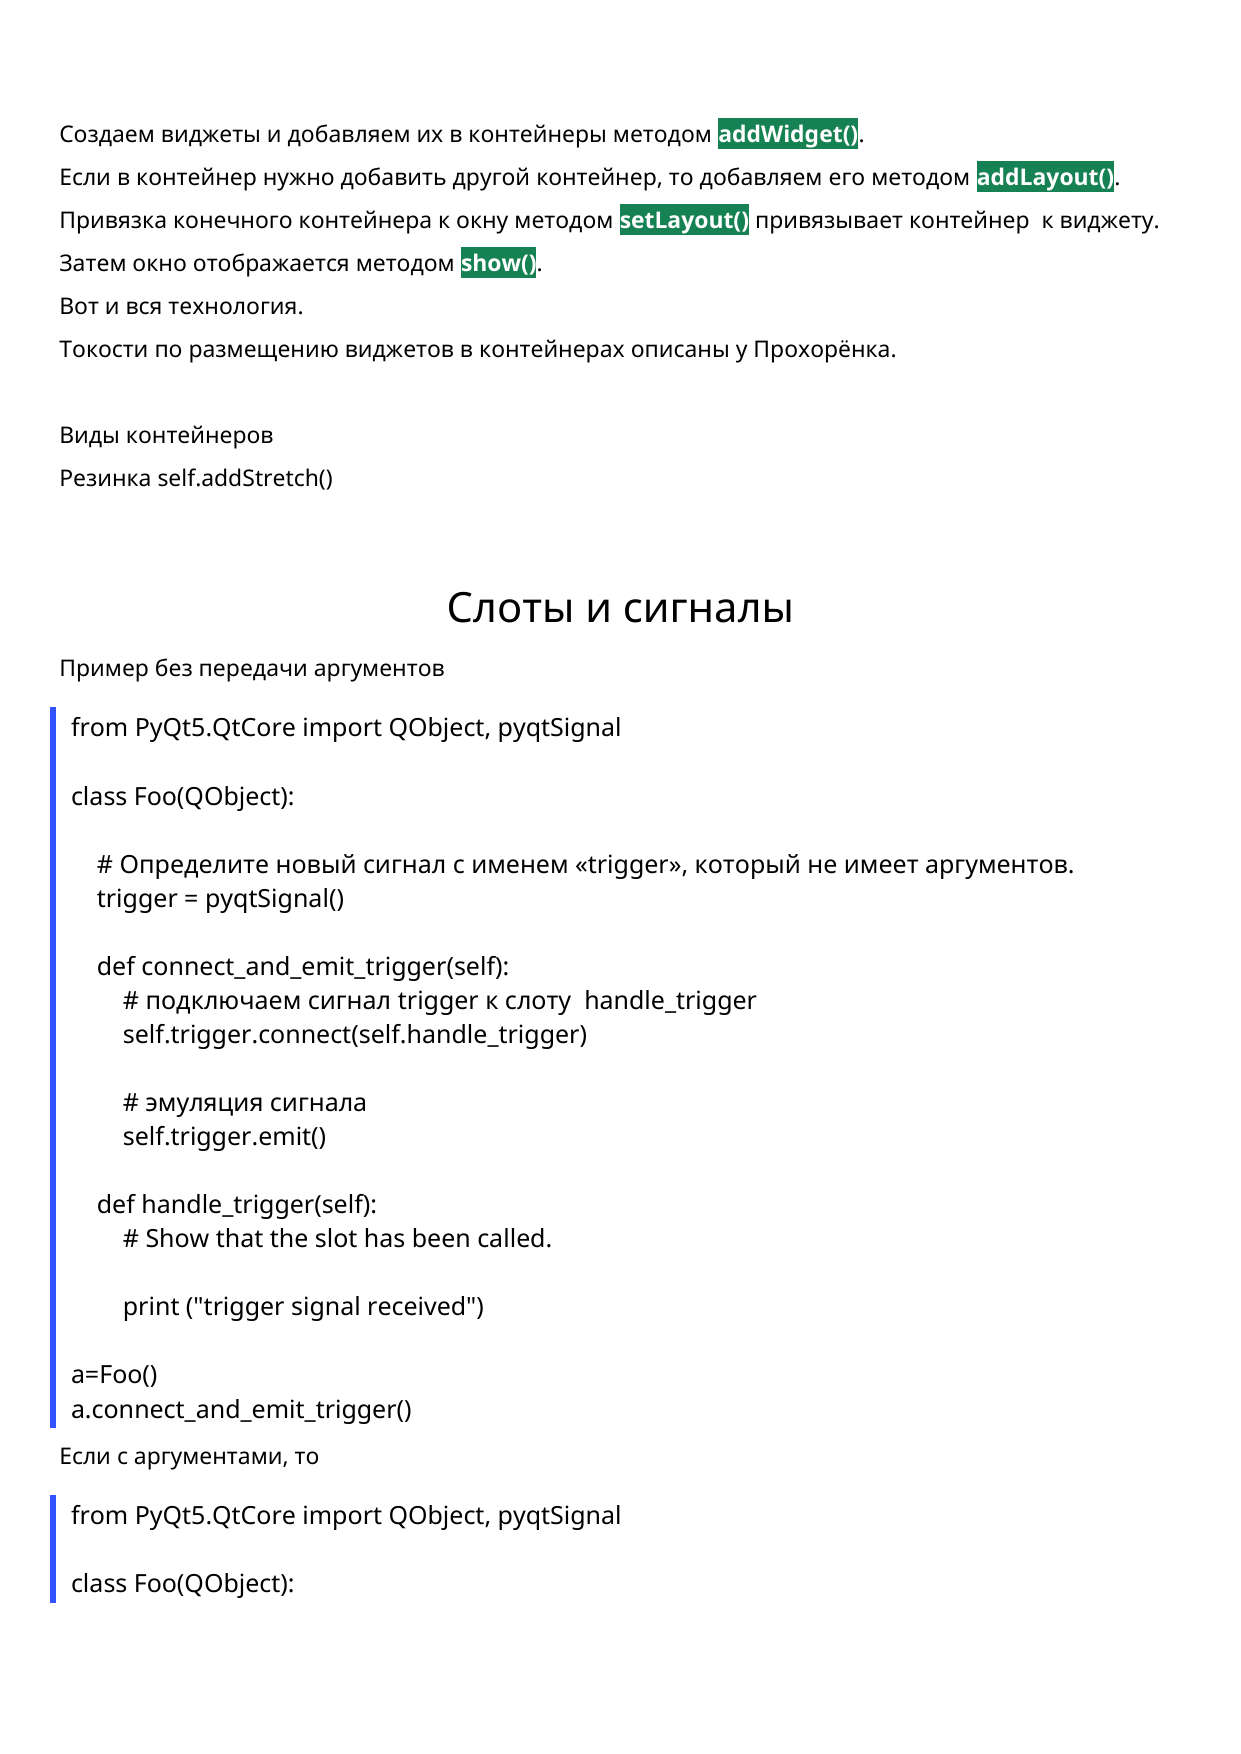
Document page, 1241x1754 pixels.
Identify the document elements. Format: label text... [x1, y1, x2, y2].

text # подключаем сигнал trigger к слоту handle_trigger [59, 982, 1181, 1017]
text # эмуляция сигнала [59, 1085, 1181, 1119]
text self.trigger.emit() [59, 1119, 1181, 1153]
text Если в контейнер нужно добавить другой контейнер, то добавляем его методом addLayout(). [59, 161, 977, 192]
text # Определите новый сигнал с именем «trigger», который не имеет аргументов. [59, 846, 1181, 880]
text def handle_trigger(self): [59, 1187, 1181, 1221]
text Привязка конечного контейнера к окну методом setLayout() привязывает контейнер к виджету. [59, 204, 620, 235]
text self.trigger.connect(self.handle_trigger) [59, 1017, 1181, 1051]
text Привязка конечного контейнера к окну методом setLayout() привязывает контейнер к виджету. [749, 204, 1181, 235]
text Резинка self.addStretch() [59, 462, 1181, 493]
text Создаем виджеты и добавляем их в контейнеры методом addWidget(). [59, 118, 718, 149]
text a.connect_and_emit_trigger() [56, 1391, 1184, 1428]
text Если в контейнер нужно добавить другой контейнер, то добавляем его методом addLayout(). [1114, 161, 1181, 192]
text def connect_and_emit_trigger(self): [59, 948, 1181, 982]
text Вот и вся технология. [59, 290, 1181, 321]
text class Foo(QObject): [59, 778, 1181, 812]
text Пример без передачи аргументов [59, 652, 1181, 683]
text Затем окно отображается методом show(). [59, 247, 461, 278]
text from PyQt5.QtCore import QObject, pyqtSignal [56, 1495, 1184, 1532]
text from PyQt5.QtCore import QObject, pyqtSignal [56, 707, 1184, 744]
text class Foo(QObject): [56, 1566, 1184, 1603]
text Затем окно отображается методом show(). [536, 247, 1181, 278]
text Если с аргументами, то [59, 1440, 1181, 1471]
text Создаем виджеты и добавляем их в контейнеры методом addWidget(). [858, 118, 1181, 149]
text Слоты и сигналы [59, 578, 1181, 634]
text print ("trigger signal received") [59, 1289, 1181, 1323]
text # Show that the slot has been called. [59, 1221, 1181, 1255]
text Виды контейнеров [59, 419, 1181, 451]
text a=Foo() [59, 1357, 1181, 1391]
text Токости по размещению виджетов в контейнерах описаны у Прохорёнка. [59, 333, 1181, 364]
text trigger = pyqtSignal() [59, 880, 1181, 914]
